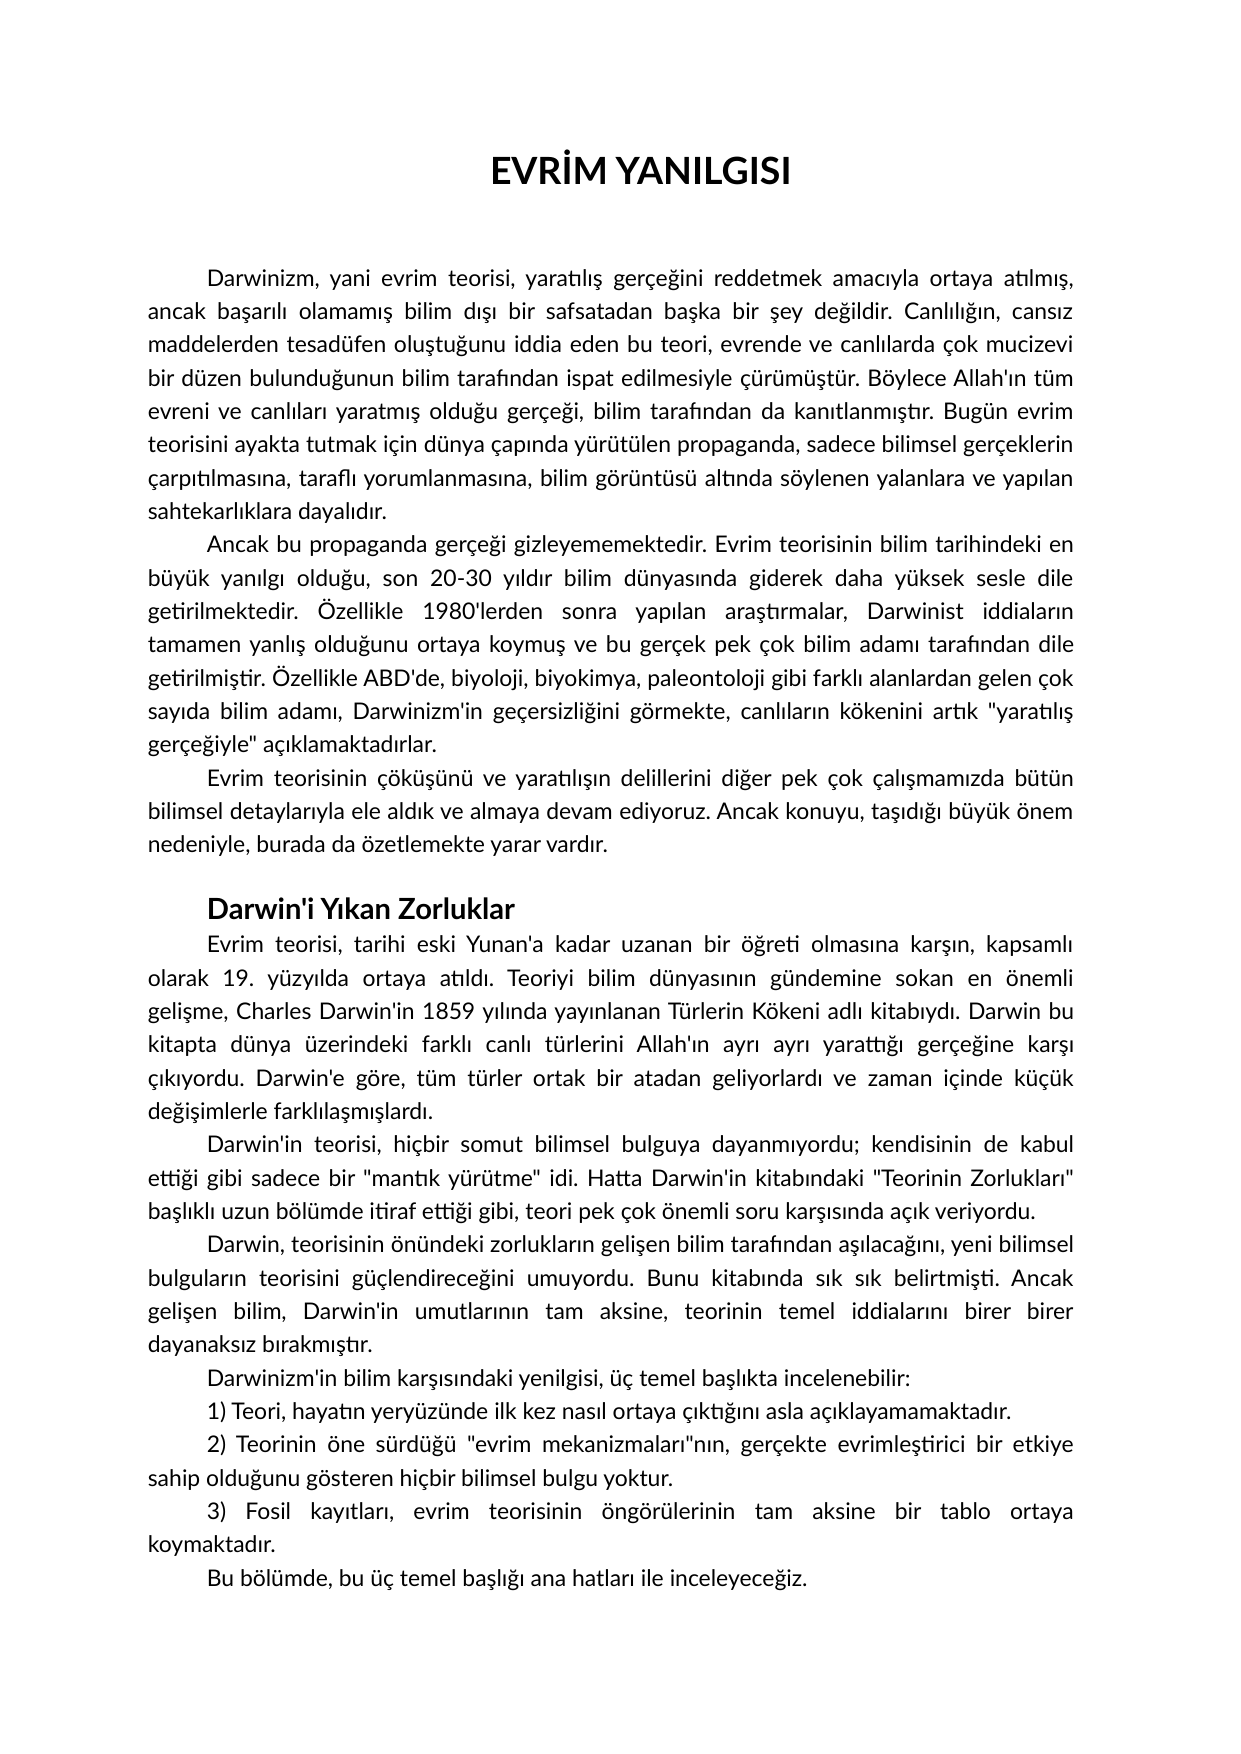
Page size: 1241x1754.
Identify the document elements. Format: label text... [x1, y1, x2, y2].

text Darwin'i Yıkan Zorluklar [148, 893, 1075, 926]
text Bu bölümde, bu üç temel başlığı ana hatları ile inceleyeceğiz. [148, 1559, 1075, 1593]
text 1) Teori, hayatın yeryüzünde ilk kez nasıl ortaya çıktığını asla açıklayamamaktadır. [148, 1393, 1075, 1426]
subtitle EVRİM YANILGISI [148, 148, 1075, 193]
text 3) Fosil kayıtları, evrim teorisinin öngörülerinin tam aksine bir tablo ortaya koymaktadır. [148, 1493, 1075, 1559]
text Darwin, teorisinin önündeki zorlukların gelişen bilim tarafından aşılacağını, yeni bilimsel bulguların teorisini güçlendireceğini umuyordu. Bunu kitabında sık sık belirtmişti. Ancak gelişen bilim, Darwin'in umutlarının tam aksine, teorinin temel iddialarını birer birer dayanaksız bırakmıştır. [148, 1226, 1075, 1359]
text Darwinizm, yani evrim teorisi, yaratılış gerçeğini reddetmek amacıyla ortaya atılmış, ancak başarılı olamamış bilim dışı bir safsatadan başka bir şey değildir. Canlılığın, cansız maddelerden tesadüfen oluştuğunu iddia eden bu teori, evrende ve canlılarda çok mucizevi bir düzen bulunduğunun bilim tarafından ispat edilmesiyle çürümüştür. Böylece Allah'ın tüm evreni ve canlıları yaratmış olduğu gerçeği, bilim tarafından da kanıtlanmıştır. Bugün evrim teorisini ayakta tutmak için dünya çapında yürütülen propaganda, sadece bilimsel gerçeklerin çarpıtılmasına, taraflı yorumlanmasına, bilim görüntüsü altında söylenen yalanlara ve yapılan sahtekarlıklara dayalıdır. [148, 259, 1075, 526]
text Evrim teorisinin çöküşünü ve yaratılışın delillerini diğer pek çok çalışmamızda bütün bilimsel detaylarıyla ele aldık ve almaya devam ediyoruz. Ancak konuyu, taşıdığı büyük önem nedeniyle, burada da özetlemekte yarar vardır. [148, 759, 1075, 859]
text 2) Teorinin öne sürdüğü "evrim mekanizmaları"nın, gerçekte evrimleştirici bir etkiye sahip olduğunu gösteren hiçbir bilimsel bulgu yoktur. [148, 1426, 1075, 1493]
text Darwin'in teorisi, hiçbir somut bilimsel bulguya dayanmıyordu; kendisinin de kabul ettiği gibi sadece bir "mantık yürütme" idi. Hatta Darwin'in kitabındaki "Teorinin Zorlukları" başlıklı uzun bölümde itiraf ettiği gibi, teori pek çok önemli soru karşısında açık veriyordu. [148, 1126, 1075, 1226]
text Darwinizm'in bilim karşısındaki yenilgisi, üç temel başlıkta incelenebilir: [148, 1359, 1075, 1393]
text Ancak bu propaganda gerçeği gizleyememektedir. Evrim teorisinin bilim tarihindeki en büyük yanılgı olduğu, son 20-30 yıldır bilim dünyasında giderek daha yüksek sesle dile getirilmektedir. Özellikle 1980'lerden sonra yapılan araştırmalar, Darwinist iddiaların tamamen yanlış olduğunu ortaya koymuş ve bu gerçek pek çok bilim adamı tarafından dile getirilmiştir. Özellikle ABD'de, biyoloji, biyokimya, paleontoloji gibi farklı alanlardan gelen çok sayıda bilim adamı, Darwinizm'in geçersizliğini görmekte, canlıların kökenini artık "yaratılış gerçeğiyle" açıklamaktadırlar. [148, 526, 1075, 759]
text Evrim teorisi, tarihi eski Yunan'a kadar uzanan bir öğreti olmasına karşın, kapsamlı olarak 19. yüzyılda ortaya atıldı. Teoriyi bilim dünyasının gündemine sokan en önemli gelişme, Charles Darwin'in 1859 yılında yayınlanan Türlerin Kökeni adlı kitabıydı. Darwin bu kitapta dünya üzerindeki farklı canlı türlerini Allah'ın ayrı ayrı yarattığı gerçeğine karşı çıkıyordu. Darwin'e göre, tüm türler ortak bir atadan geliyorlardı ve zaman içinde küçük değişimlerle farklılaşmışlardı. [148, 926, 1075, 1126]
